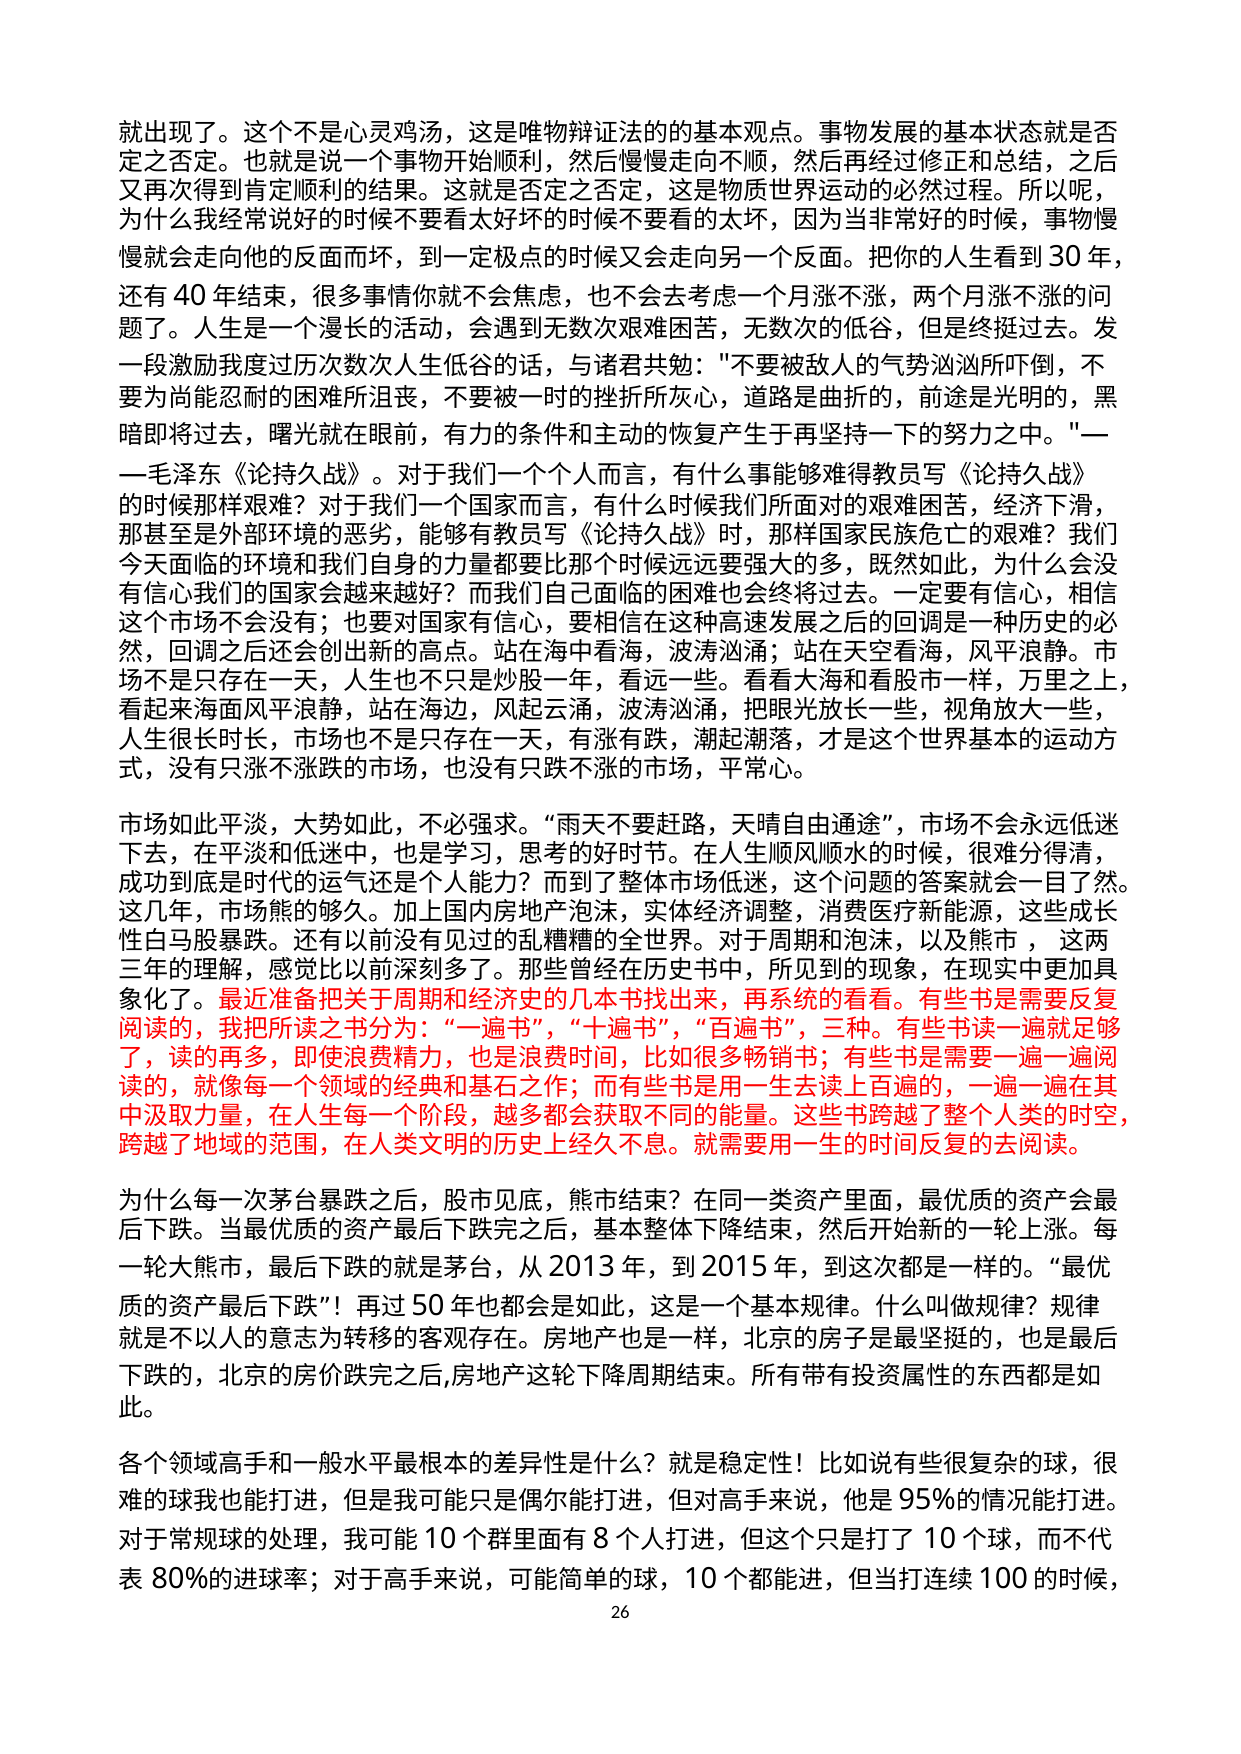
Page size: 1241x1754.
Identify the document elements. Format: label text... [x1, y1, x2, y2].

text 各个领域高手和一般水平最根本的差异性是什么？就是稳定性！比如说有些很复杂的球，很难的球我也能打进，但是我可能只是偶尔能打进，但对高手来说，他是95%的情况能打进。对于常规球的处理，我可能10个群里面有8个人打进，但这个只是打了 10个球，而不代表 80%的进球率；对于高手来说，可能简单的球，10个都能进，但当打连续100的时候，我的进球可能就只有75个了，但对于高手来说，可能能进99个。发挥的稳定性，这个可能就是高手和一般水平的根本差异。世间方寸皆是道场，投资也是如此，各行各业基本都是如此！ [118, 1449, 1122, 1597]
text 今天我有一个朋友销户了。打电话说，他觉得自己根本不适合股票市场。我心里面还是感觉有些伤感，我知道他的行为是绝对错误的，但是他已经被恐惧做支配了。从08年入行到今年已经16年了，每一次我的朋友开始销户的时候，可能市场上最后的多头都投降了，基本上很快就是历史大底。08年 13年 18年 都是如此，这一次也同样会如此。人生和股票一样，一定会有艰难困苦出现，一定有一段时间会让人觉得忍受不下去，就是想要放弃，就是想要不玩了。但再忍忍就过去了。甚至有的时候，我觉得人和人之间最大的差距不在之上，也不再坚持，而是在最艰难的时候，有的人忍了一忍就过去了，有的人实在忍不住就投降了。而其实在整个痛苦的过程中，两者都经历了99%的痛苦过程，只是有些人在99%的时候，没有忍过剩下的1%，同样吃了大多数苦，却没有等到最后黎明到来。现在的这种走势，谁都很痛苦，每天5000只股票公司牵制都下跌，市场并不在乎你买的哪一只都是在往下跌，咱们的股票跌的算是很少的。但市场不可能一直跌下去，可能就是一周或者一天或者一个月整个市场就翻转过来了。市场在绝望中诞生，在犹豫中发展，在狂热中结束，永远都受此。18年10月的时候，股市每天都跌，当时我有很多朋友都已经彻底没有信心了，他们觉得在贸易战中，中国肯定要失败，当时就对美国心里跪着 ，感觉起不来的感觉。10月底开始 市场见底，连涨了两年。我清楚地记得当时有朋友在6.5卖掉了1,000万的盛和资源，当时一共浮亏十几个点，但是他就是忍受不了，觉得整个市场就要完蛋，股票都会变成垃圾，人的情绪会滑到无底深渊。后来盛和资源资源几天之后见底，三四个月左右从6块涨到26。无论生活中还是在股市里，在漫长的人生中，都会有几段非常难熬的日子。就像所有的事情都是在曲折中前进，以螺旋式上升一样，这是事物发展的基本状态。顺利之后就一定会有一段时间回撤或者平淡，然后再继续比较顺利。这个不以人的意志为转移，要习惯，这就是人生的基本运行过程。可能股市开始涨了，人生反而就又出现一段无聊或者难熬的日子就出现了。这个不是心灵鸡汤，这是唯物辩证法的的基本观点。事物发展的基本状态就是否定之否定。也就是说一个事物开始顺利，然后慢慢走向不顺，然后再经过修正和总结，之后又再次得到肯定顺利的结果。这就是否定之否定，这是物质世界运动的必然过程。所以呢，为什么我经常说好的时候不要看太好坏的时候不要看的太坏，因为当非常好的时候，事物慢慢就会走向他的反面而坏，到一定极点的时候又会走向另一个反面。把你的人生看到30年，还有40年结束，很多事情你就不会焦虑，也不会去考虑一个月涨不涨，两个月涨不涨的问题了。人生是一个漫长的活动，会遇到无数次艰难困苦，无数次的低谷，但是终挺过去。发一段激励我度过历次数次人生低谷的话，与诸君共勉："不要被敌人的气势汹汹所吓倒，不要为尚能忍耐的困难所沮丧，不要被一时的挫折所灰心，道路是曲折的，前途是光明的，黑暗即将过去，曙光就在眼前，有力的条件和主动的恢复产生于再坚持一下的努力之中。"——毛泽东《论持久战》。对于我们一个个人而言，有什么事能够难得教员写《论持久战》的时候那样艰难？对于我们一个国家而言，有什么时候我们所面对的艰难困苦，经济下滑，那甚至是外部环境的恶劣，能够有教员写《论持久战》时，那样国家民族危亡的艰难？我们今天面临的环境和我们自身的力量都要比那个时候远远要强大的多，既然如此，为什么会没有信心我们的国家会越来越好？而我们自己面临的困难也会终将过去。一定要有信心，相信这个市场不会没有；也要对国家有信心，要相信在这种高速发展之后的回调是一种历史的必然，回调之后还会创出新的高点。站在海中看海，波涛汹涌；站在天空看海，风平浪静。市场不是只存在一天，人生也不只是炒股一年，看远一些。看看大海和看股市一样，万里之上，看起来海面风平浪静，站在海边，风起云涌，波涛汹涌，把眼光放长一些，视角放大一些，人生很长时长，市场也不是只存在一天，有涨有跌，潮起潮落，才是这个世界基本的运动方式，没有只涨不涨跌的市场，也没有只跌不涨的市场，平常心。 [118, 118, 1122, 783]
text 为什么每一次茅台暴跌之后，股市见底，熊市结束？在同一类资产里面，最优质的资产会最后下跌。当最优质的资产最后下跌完之后，基本整体下降结束，然后开始新的一轮上涨。每一轮大熊市，最后下跌的就是茅台，从2013年，到2015年，到这次都是一样的。“最优质的资产最后下跌”！再过50年也都会是如此，这是一个基本规律。什么叫做规律？规律就是不以人的意志为转移的客观存在。房地产也是一样，北京的房子是最坚挺的，也是最后下跌的，北京的房价跌完之后,房地产这轮下降周期结束。所有带有投资属性的东西都是如此。 [118, 1187, 1122, 1422]
text 市场如此平淡，大势如此，不必强求。“雨天不要赶路，天晴自由通途”，市场不会永远低迷下去，在平淡和低迷中，也是学习，思考的好时节。​在人生顺风顺水的时候，很难分得清，成功到底是时代的运气还是个人能力？而到了整体市场低迷，这个问题的答案就会一目了然。这几年，市场熊的够久。加上国内房地产泡沫，实体经济调整，消费医疗新能源，这些成长性白马股暴跌。还有以前没有见过的乱糟糟的全世界。对于周期和泡沫，以及熊市 ， 这两三年的理解，感觉比以前深刻多了。那些曾经在历史书中，所见到的现象，在现实中更加具象化了。最近准备把关于周期和经济史的几本书找出来，再系统的看看。​有些书是需要反复阅读的，我把所读之书分为：“一遍书”，“十遍书”，“百遍书”，三种。有些书读一遍就足够了，读的再多，即使浪费精力，也是浪费时间，比如很多畅销书；有些书是需要一遍一遍阅读的，就像每一个领域的经典和基石之作；而有些书是用一生去读上百遍的，一遍一遍在其中汲取力量，在人生每一个阶段，越多都会获取不同的能量。这些书跨越了整个人类的时空，跨越了地域的范围，在人类文明的历史上经久不息。就需要用一生的时间反复的去阅读。 [118, 810, 1122, 1160]
